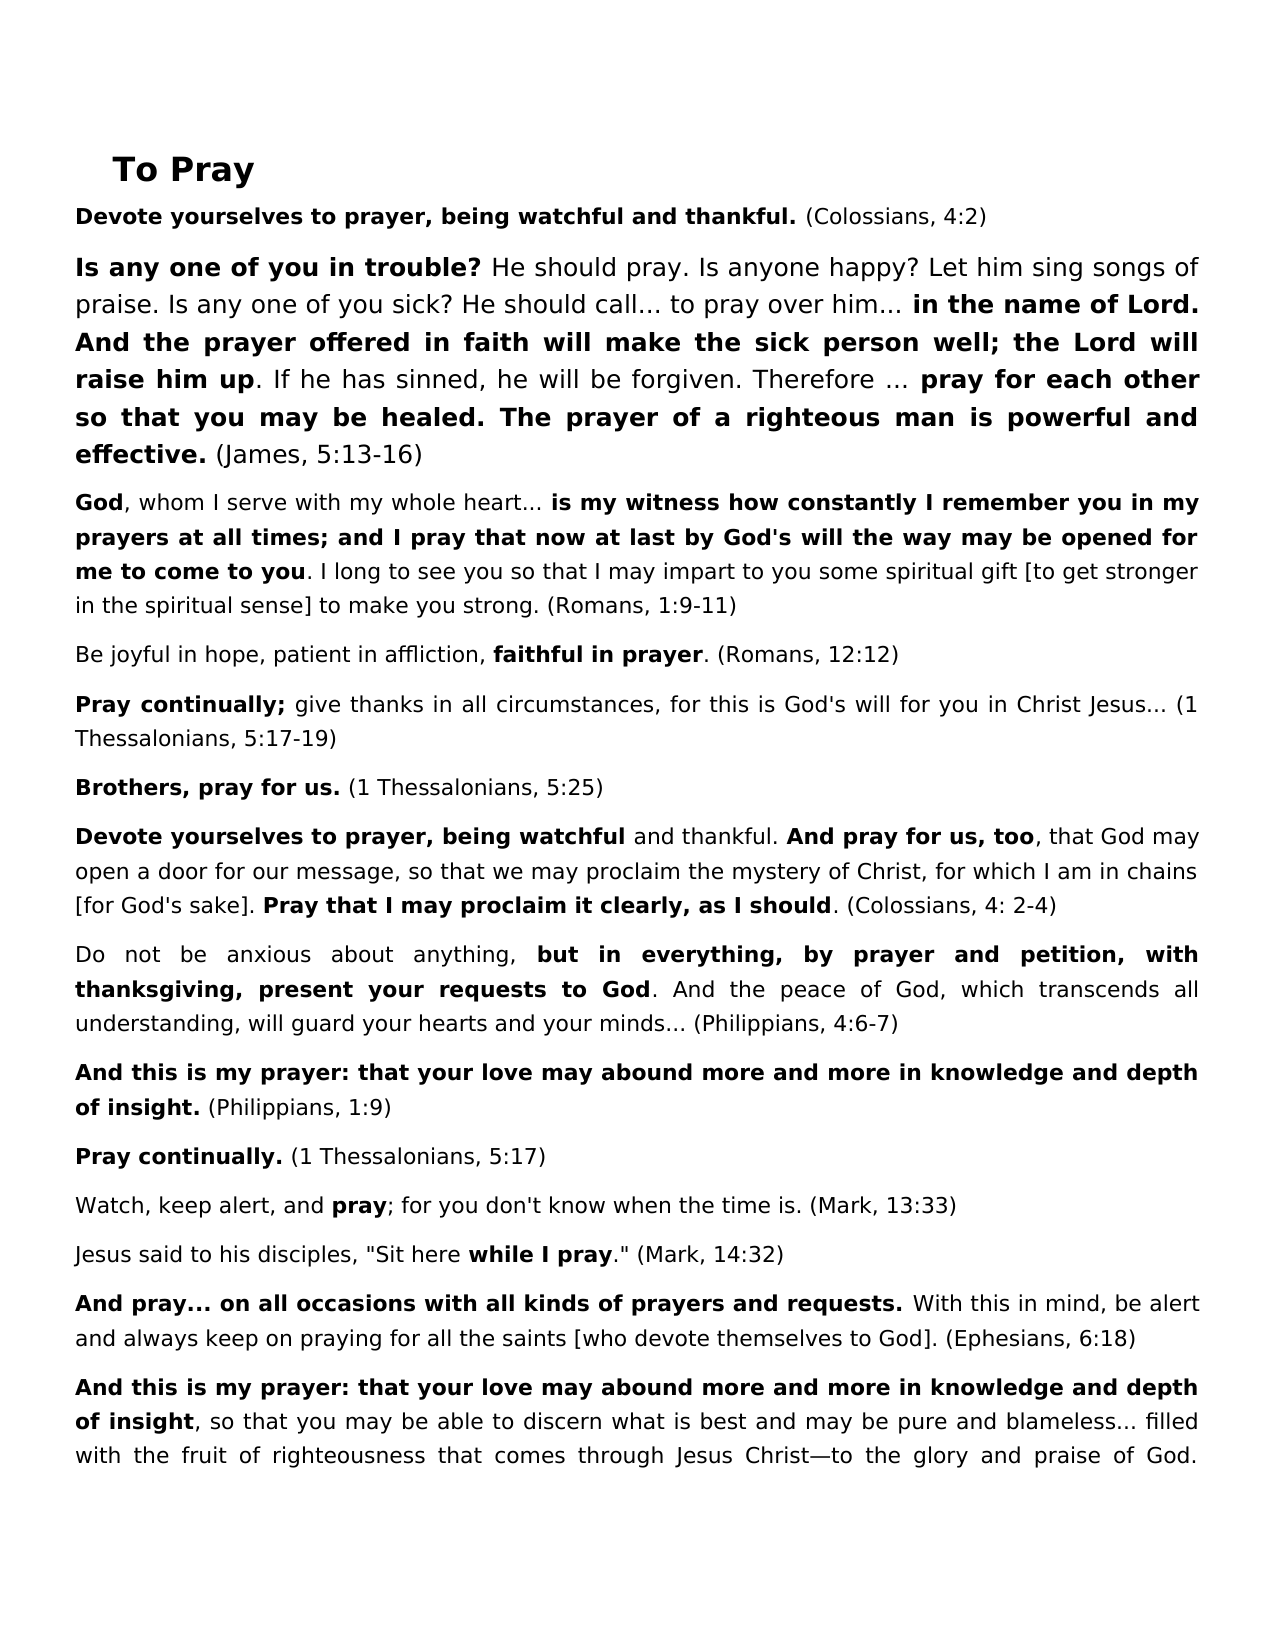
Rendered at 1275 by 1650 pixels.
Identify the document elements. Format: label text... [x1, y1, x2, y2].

text Jesus said to his disciples, "Sit here while I pray." (Mark, 14:32) [75, 1235, 1200, 1269]
text Pray continually; give thanks in all circumstances, for this is God's will for you in Christ Jesus... (1 Thessalonians, 5:17-19) [75, 684, 1200, 753]
text Devote yourselves to prayer, being watchful and thankful. (Colossians, 4:2) [75, 197, 1200, 232]
text Watch, keep alert, and pray; for you don't know when the time is. (Mark, 13:33) [75, 1186, 1200, 1220]
text Brothers, pray for us. (1 Thessalonians, 5:25) [75, 768, 1200, 802]
text Do not be anxious about anything, but in everything, by prayer and petition, with thanksgiving, present your requests to God. And the peace of God, which transcends all understanding, will guard your hearts and your minds... (Philippians, 4:6-7) [75, 935, 1200, 1038]
text And this is my prayer: that your love may abound more and more in knowledge and depth of insight, so that you may be able to discern what is best and may be pure and blameless... filled with the fruit of righteousness that comes through Jesus Christ—to the glory and praise of God. [75, 1368, 1200, 1471]
subtitle To Pray [112, 150, 1200, 189]
text Devote yourselves to prayer, being watchful and thankful. And pray for us, too, that God may open a door for our message, so that we may proclaim the mystery of Christ, for which I am in chains [for God's sake]. Pray that I may proclaim it clearly, as I should. (Colossians, 4: 2-4) [75, 817, 1200, 920]
text And pray... on all occasions with all kinds of prayers and requests. With this in mind, be alert and always keep on praying for all the saints [who devote themselves to God]. (Ephesians, 6:18) [75, 1284, 1200, 1353]
text Pray continually. (1 Thessalonians, 5:17) [75, 1137, 1200, 1171]
text Is any one of you in trouble? He should pray. Is anyone happy? Let him sing songs of praise. Is any one of you sick? He should call... to pray over him... in the name of Lord. And the prayer offered in faith will make the sick person well; the Lord will raise him up. If he has sinned, he will be forgiven. Therefore ... pray for each other so that you may be healed. The prayer of a righteous man is powerful and effective. (James, 5:13-16) [75, 246, 1200, 471]
text Be joyful in hope, patient in affliction, faithful in prayer. (Romans, 12:12) [75, 635, 1200, 670]
text And this is my prayer: that your love may abound more and more in knowledge and depth of insight. (Philippians, 1:9) [75, 1053, 1200, 1122]
text God, whom I serve with my whole heart... is my witness how constantly I remember you in my prayers at all times; and I pray that now at last by God's will the way may be opened for me to come to you. I long to see you so that I may impart to you some spiritual gift [to get stronger in the spiritual sense] to make you strong. (Romans, 1:9-11) [75, 483, 1200, 621]
